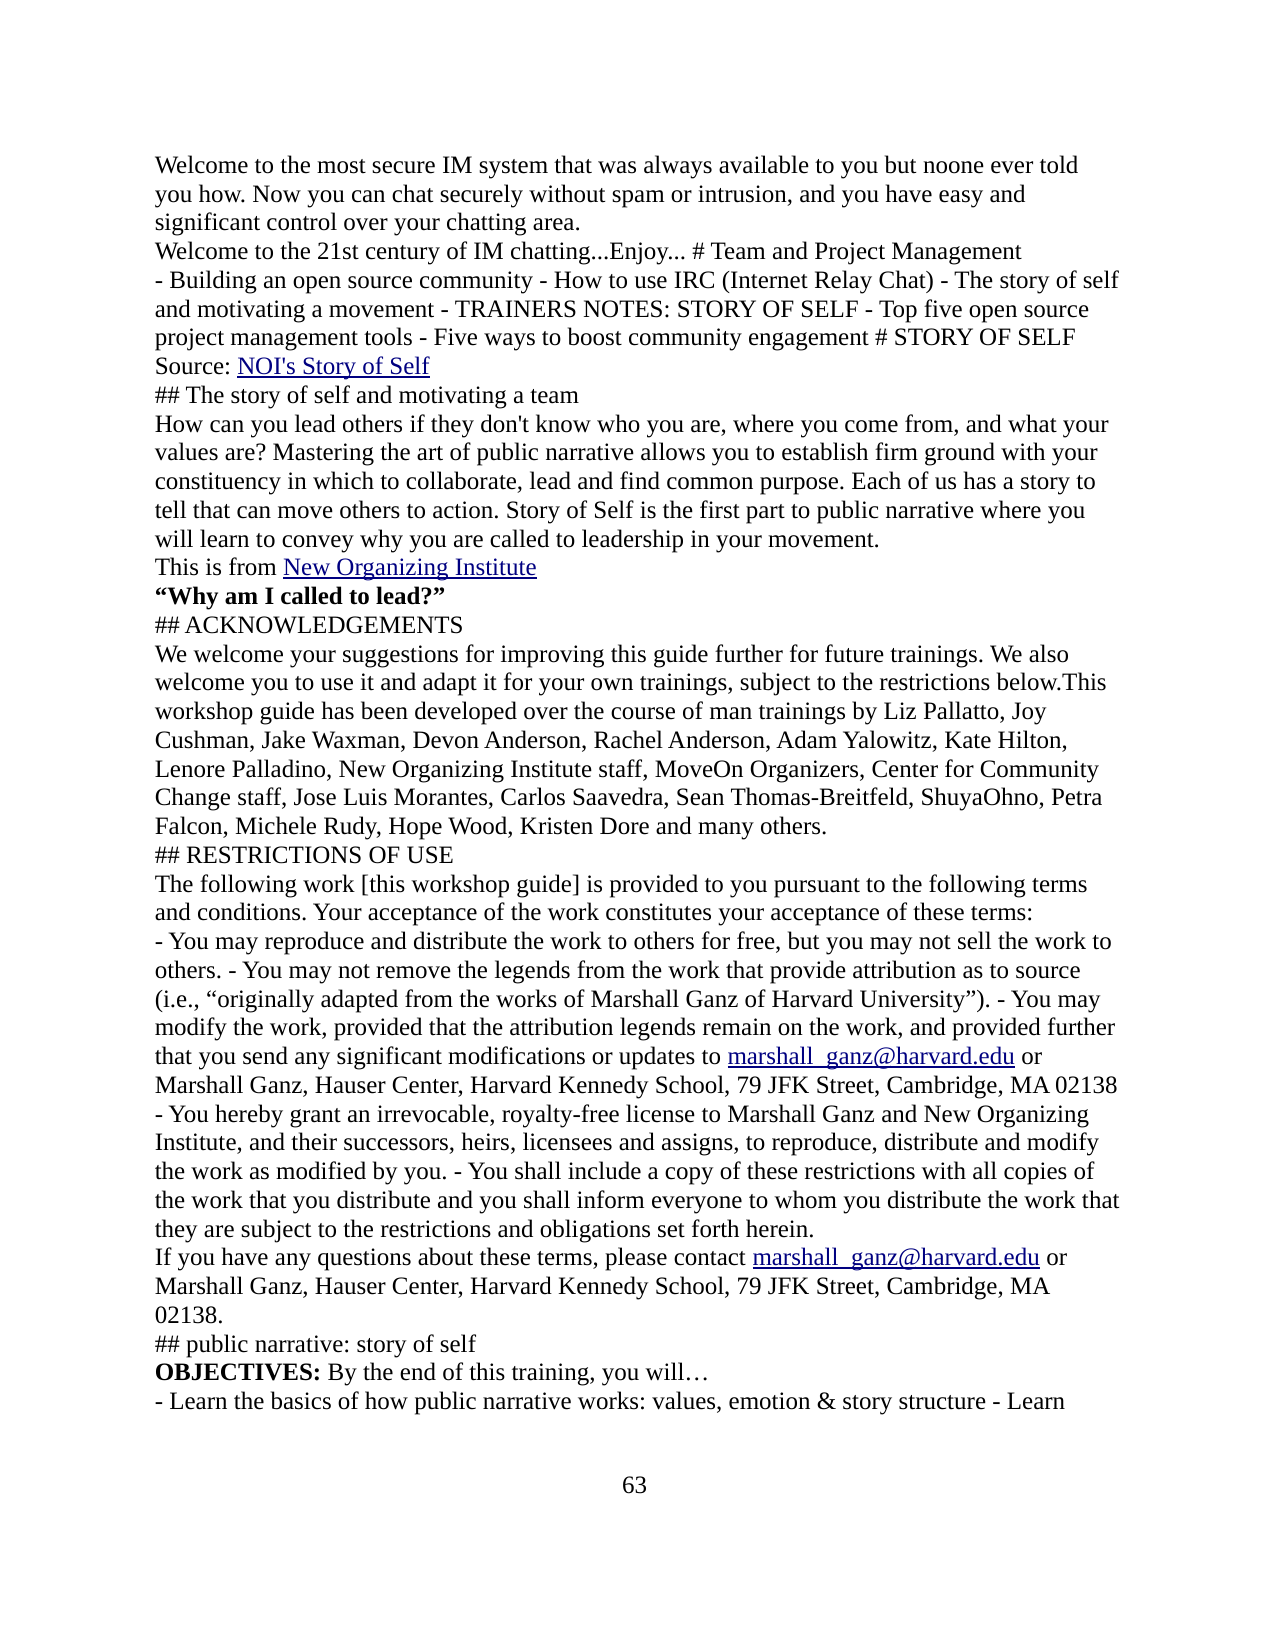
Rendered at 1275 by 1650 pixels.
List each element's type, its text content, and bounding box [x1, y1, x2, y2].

table_cell Welcome to the most secure IM system that was always available to you but noone ever told you how. Now you can chat securely without spam or intrusion, and you have easy and significant control over your chatting area. [150, 150, 1125, 236]
table_cell If you have any questions about these terms, please contact marshall_ganz@harvard.edu or Marshall Ganz, Hauser Center, Harvard Kennedy School, 79 JFK Street, Cambridge, MA 02138. [150, 1243, 1125, 1329]
table_cell How can you lead others if they don't know who you are, where you come from, and what your values are? Mastering the art of public narrative allows you to establish firm ground with your constituency in which to collaborate, lead and find common purpose. Each of us has a story to tell that can move others to action. Story of Self is the first part to public narrative where you will learn to convey why you are called to leadership in your movement. [150, 409, 1125, 552]
table_cell - Building an open source community - How to use IRC (Internet Relay Chat) - The story of self and motivating a movement - TRAINERS NOTES: STORY OF SELF - Top five open source project management tools - Five ways to boost community engagement # STORY OF SELF [150, 265, 1125, 351]
table_cell “Why am I called to lead?” [150, 581, 1125, 610]
table_cell We welcome your suggestions for improving this guide further for future trainings. We also welcome you to use it and adapt it for your own trainings, subject to the restrictions below.This workshop guide has been developed over the course of man trainings by Liz Pallatto, Joy Cushman, Jake Waxman, Devon Anderson, Rachel Anderson, Adam Yalowitz, Kate Hilton, Lenore Palladino, New Organizing Institute staff, MoveOn Organizers, Center for Community Change staff, Jose Luis Morantes, Carlos Saavedra, Sean Thomas-Breitfeld, ShuyaOhno, Petra Falcon, Michele Rudy, Hope Wood, Kristen Dore and many others. [150, 639, 1125, 840]
table_cell - You may reproduce and distribute the work to others for free, but you may not sell the work to others. - You may not remove the legends from the work that provide attribution as to source (i.e., “originally adapted from the works of Marshall Ganz of Harvard University”). - You may modify the work, provided that the attribution legends remain on the work, and provided further that you send any significant modifications or updates to marshall_ganz@harvard.edu or Marshall Ganz, Hauser Center, Harvard Kennedy School, 79 JFK Street, Cambridge, MA 02138 - You hereby grant an irrevocable, royalty-free license to Marshall Ganz and New Organizing Institute, and their successors, heirs, licensees and assigns, to reproduce, distribute and modify the work as modified by you. - You shall include a copy of these restrictions with all copies of the work that you distribute and you shall inform everyone to whom you distribute the work that they are subject to the restrictions and obligations set forth herein. [150, 926, 1125, 1242]
table_cell ## public narrative: story of self [150, 1329, 1125, 1357]
table_cell The following work [this workshop guide] is provided to you pursuant to the following terms and conditions. Your acceptance of the work constitutes your acceptance of these terms: [150, 869, 1125, 926]
table_cell - Learn the basics of how public narrative works: values, emotion & story structure - Learn [150, 1386, 1125, 1415]
table_cell Welcome to the 21st century of IM chatting...Enjoy... # Team and Project Management [150, 236, 1125, 265]
table_cell ## The story of self and motivating a team [150, 380, 1125, 409]
table_cell OBJECTIVES: By the end of this training, you will… [150, 1358, 1125, 1386]
table_cell ## RESTRICTIONS OF USE [150, 840, 1125, 869]
table_cell ## ACKNOWLEDGEMENTS [150, 610, 1125, 639]
table_cell This is from New Organizing Institute [150, 553, 1125, 581]
table_cell Source: NOI's Story of Self [150, 351, 1125, 380]
